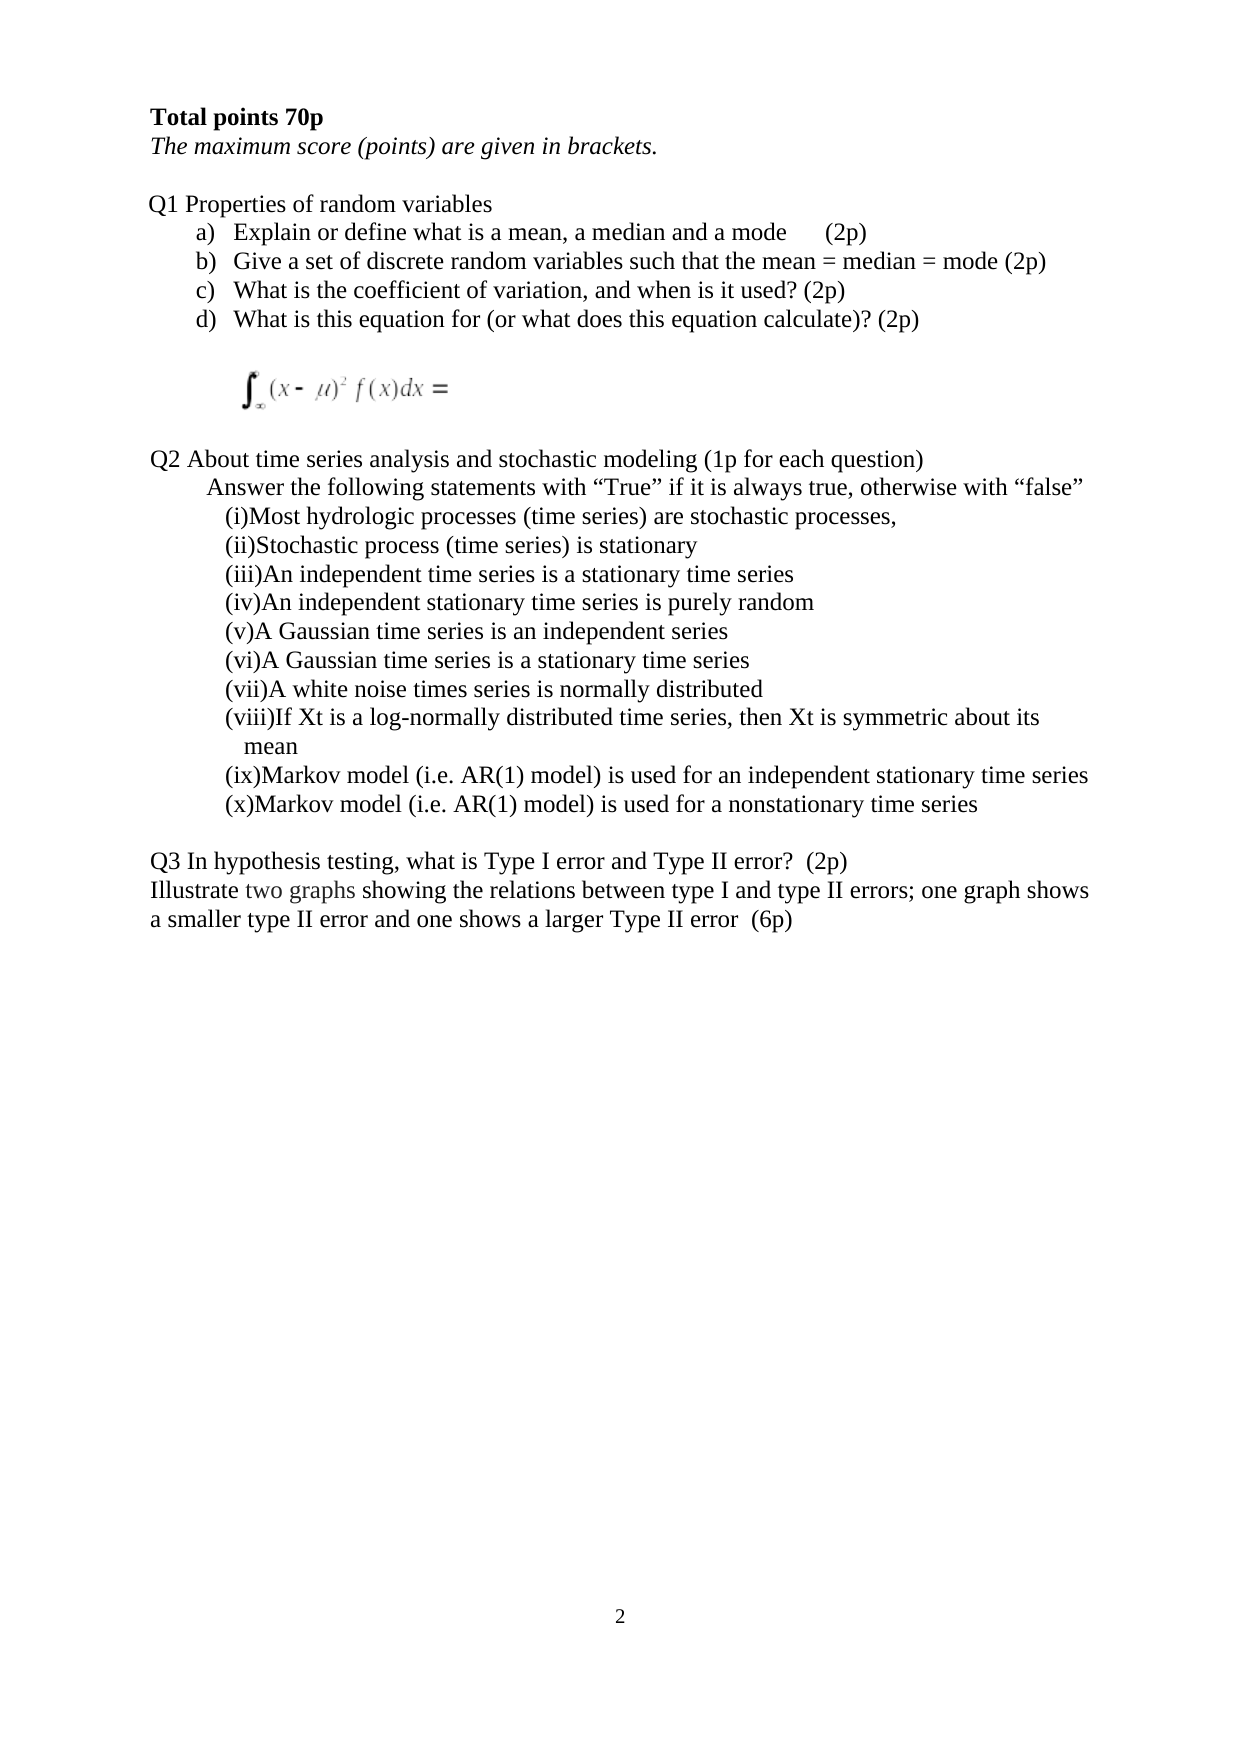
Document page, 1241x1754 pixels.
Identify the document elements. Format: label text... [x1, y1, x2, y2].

list An independent time series is a stationary time series [225, 559, 1090, 587]
text Total points 70p [150, 102, 1090, 131]
text Q2 About time series analysis and stochastic modeling (1p for each question) [150, 444, 1090, 472]
list If Xt is a log-normally distributed time series, then Xt is symmetric about its mean [225, 702, 1090, 760]
list What is this equation for (or what does this equation calculate)? (2p) [196, 304, 1090, 332]
list Stochastic process (time series) is stationary [225, 530, 1090, 559]
list Markov model (i.e. AR(1) model) is used for a nonstationary time series [225, 789, 1090, 817]
list Give a set of discrete random variables such that the mean = median = mode (2p) [196, 246, 1090, 275]
text Illustrate two graphs showing the relations between type I and type II errors; one graph shows a smaller type II error and one shows a larger Type II error (6p) [150, 875, 1090, 932]
list What is the coefficient of variation, and when is it used? (2p) [196, 275, 1090, 304]
text Q3 In hypothesis testing, what is Type I error and Type II error? (2p) [150, 846, 1090, 875]
list A Gaussian time series is a stationary time series [225, 645, 1090, 674]
text Answer the following statements with “True” if it is always true, otherwise with “false” [206, 472, 1090, 501]
text The maximum score (points) are given in brackets. [150, 131, 1090, 160]
list Markov model (i.e. AR(1) model) is used for an independent stationary time series [225, 760, 1090, 789]
text Q1 Properties of random variables [148, 189, 1090, 217]
list A white noise times series is normally distributed [225, 674, 1090, 702]
list An independent stationary time series is purely random [225, 587, 1090, 616]
list Explain or define what is a mean, a median and a mode (2p) [196, 217, 1090, 246]
list A Gaussian time series is an independent series [225, 616, 1090, 645]
list Most hydrologic processes (time series) are stochastic processes, [225, 501, 1090, 530]
